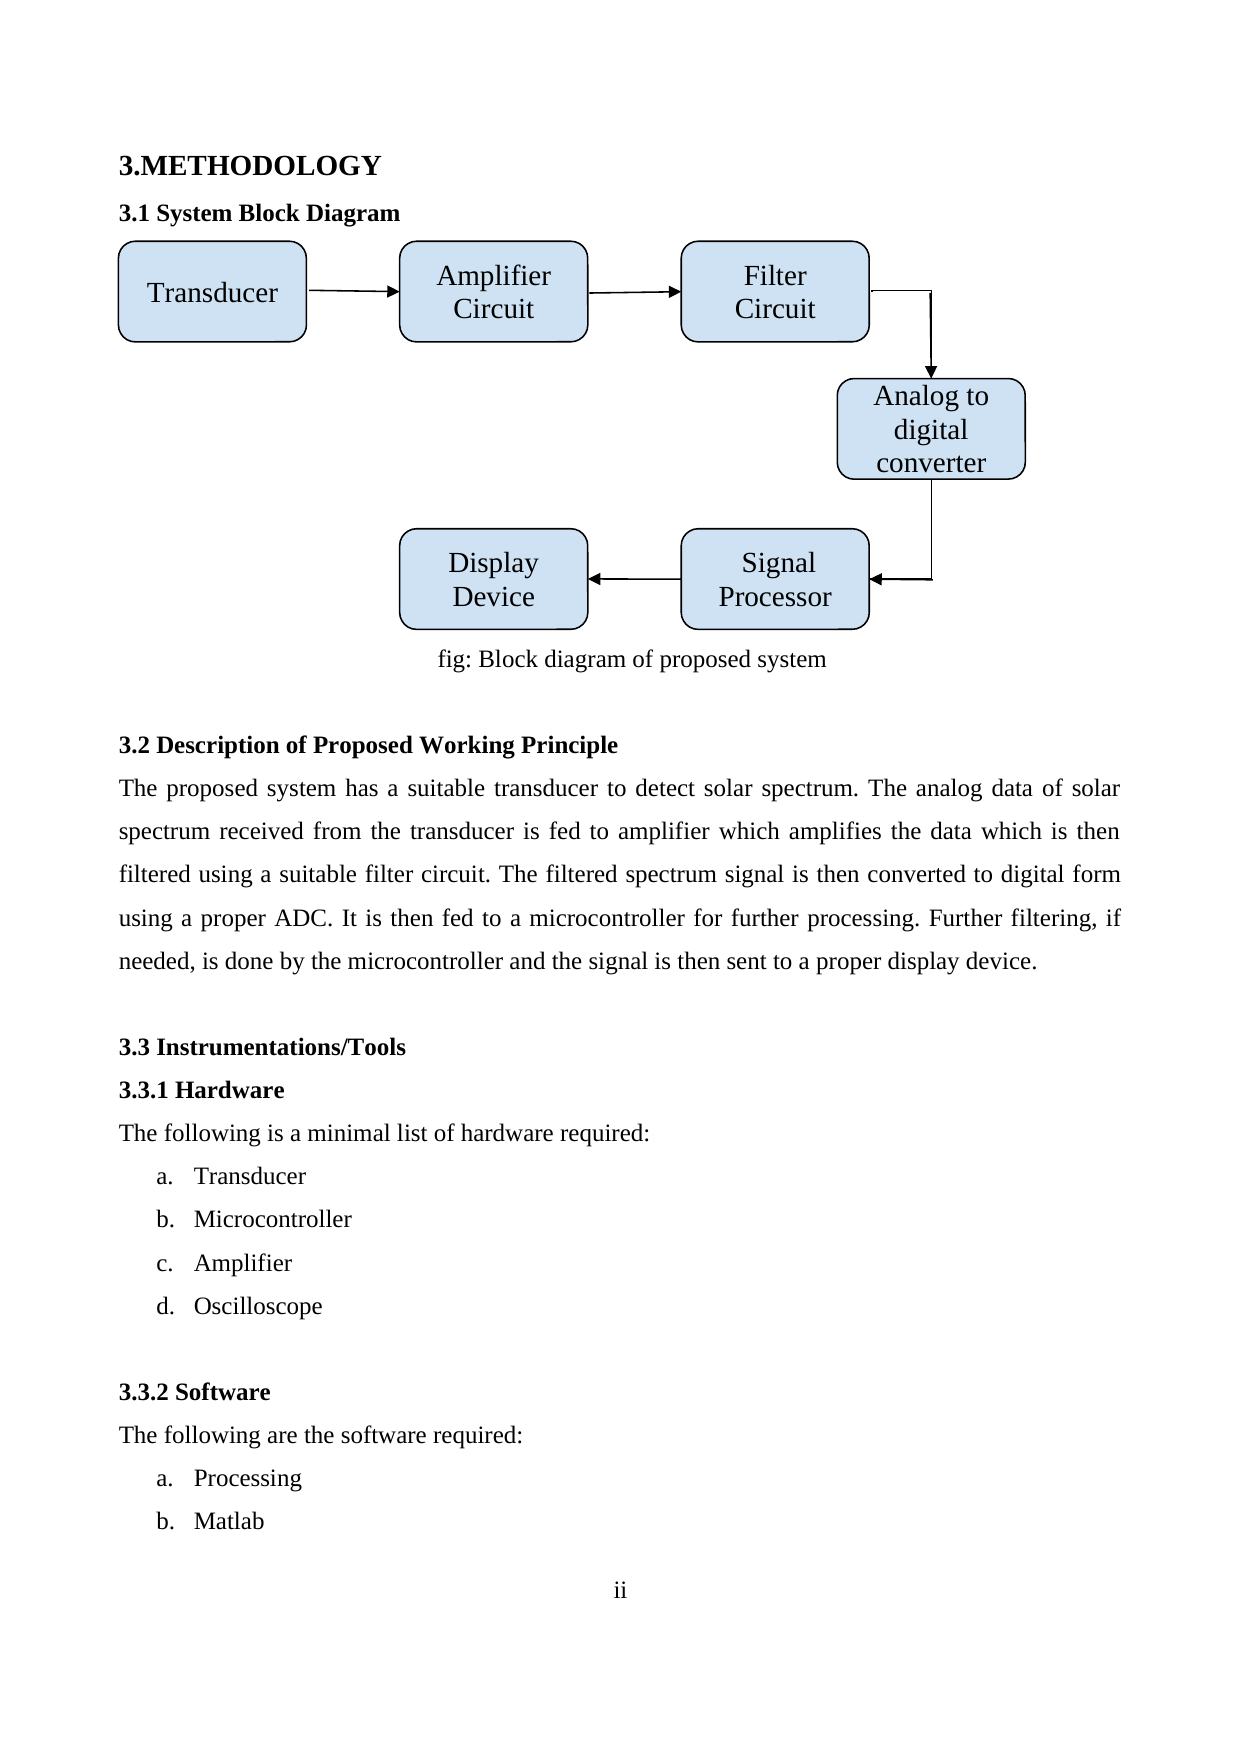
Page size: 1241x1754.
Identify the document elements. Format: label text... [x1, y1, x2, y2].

text fig: Block diagram of proposed system [118, 644, 1122, 673]
list Matlab [156, 1506, 1122, 1535]
subtitle 3.1 System Block Diagram [118, 198, 1122, 227]
subtitle 3.2 Description of Proposed Working Principle [118, 730, 1122, 759]
list Amplifier [156, 1248, 1122, 1276]
list Processing [156, 1463, 1122, 1492]
text The following is a minimal list of hardware required: [118, 1118, 1122, 1147]
list Microcontroller [156, 1204, 1122, 1233]
text The proposed system has a suitable transducer to detect solar spectrum. The analog data of solar spectrum received from the transducer is fed to amplifier which amplifies the data which is then filtered using a suitable filter circuit. The filtered spectrum signal is then converted to digital form using a proper ADC. It is then fed to a microcontroller for further processing. Further filtering, if needed, is done by the microcontroller and the signal is then sent to a proper display device. [118, 773, 1122, 974]
text The following are the software required: [118, 1420, 1122, 1449]
subtitle 3.3 Instrumentations/Tools [118, 1032, 1122, 1061]
subtitle 3.3.1 Hardware [118, 1075, 1122, 1104]
list Transducer [156, 1161, 1122, 1190]
subtitle 3.METHODOLOGY [118, 148, 1122, 181]
list Oscilloscope [156, 1291, 1122, 1319]
subtitle 3.3.2 Software [118, 1377, 1122, 1406]
